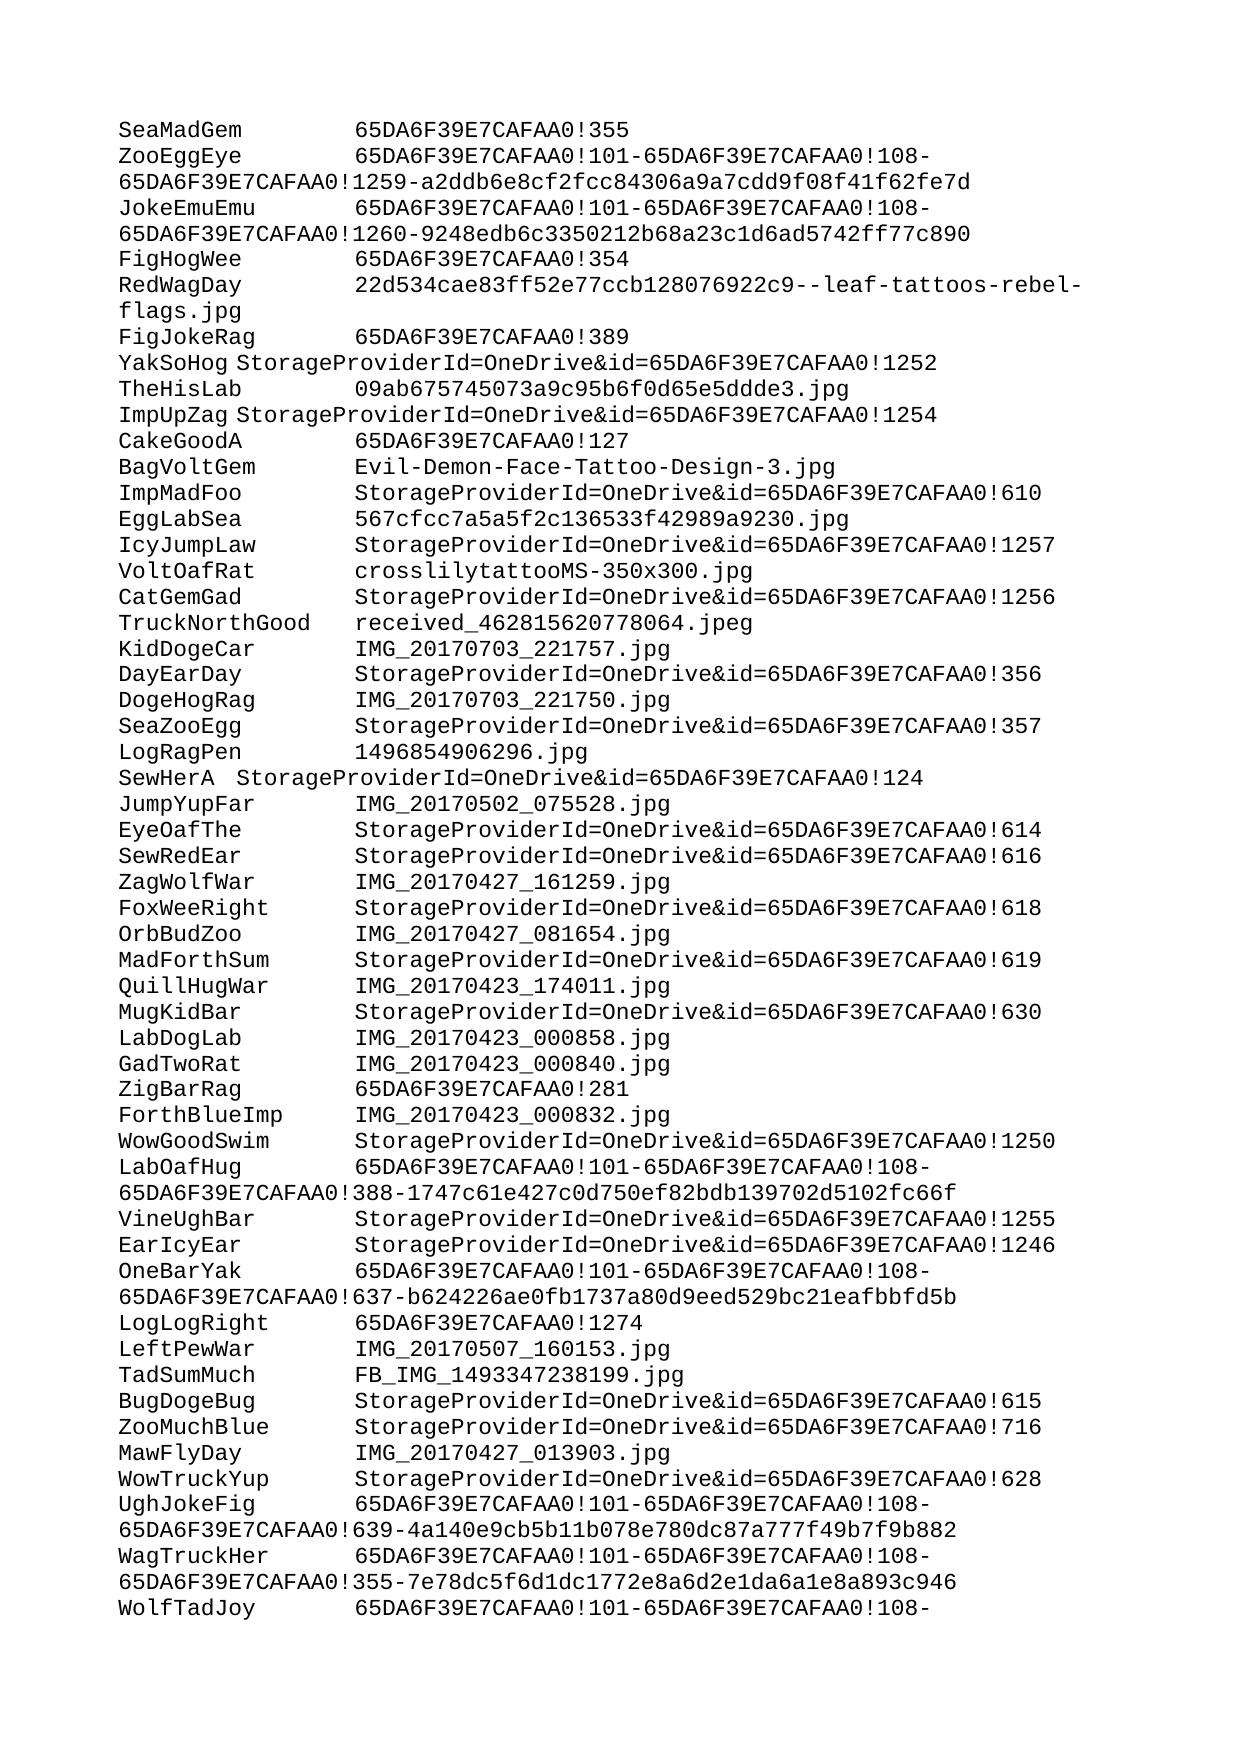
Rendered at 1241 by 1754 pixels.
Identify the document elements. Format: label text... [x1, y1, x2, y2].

text WagTruckHer 65DA6F39E7CAFAA0!101-65DA6F39E7CAFAA0!108-65DA6F39E7CAFAA0!355-7e78dc5f6d1dc1772e8a6d2e1da6a1e8a893c946 [118, 1545, 1122, 1597]
text IcyJumpLaw StorageProviderId=OneDrive&id=65DA6F39E7CAFAA0!1257 [118, 533, 1122, 559]
text EyeOafThe StorageProviderId=OneDrive&id=65DA6F39E7CAFAA0!614 [118, 818, 1122, 844]
text QuillHugWar IMG_20170423_174011.jpg [118, 974, 1122, 1000]
text FigHogWee 65DA6F39E7CAFAA0!354 [118, 248, 1122, 274]
text DayEarDay StorageProviderId=OneDrive&id=65DA6F39E7CAFAA0!356 [118, 663, 1122, 689]
text SeaMadGem 65DA6F39E7CAFAA0!355 [118, 118, 1122, 144]
text ZooEggEye 65DA6F39E7CAFAA0!101-65DA6F39E7CAFAA0!108-65DA6F39E7CAFAA0!1259-a2ddb6e8cf2fcc84306a9a7cdd9f08f41f62fe7d [118, 144, 1122, 196]
text ZigBarRag 65DA6F39E7CAFAA0!281 [118, 1078, 1122, 1104]
text WolfTadJoy 65DA6F39E7CAFAA0!101-65DA6F39E7CAFAA0!108- [118, 1597, 1122, 1622]
text BugDogeBug StorageProviderId=OneDrive&id=65DA6F39E7CAFAA0!615 [118, 1389, 1122, 1415]
text BagVoltGem Evil-Demon-Face-Tattoo-Design-3.jpg [118, 455, 1122, 481]
text VineUghBar StorageProviderId=OneDrive&id=65DA6F39E7CAFAA0!1255 [118, 1207, 1122, 1233]
text JumpYupFar IMG_20170502_075528.jpg [118, 792, 1122, 818]
text FoxWeeRight StorageProviderId=OneDrive&id=65DA6F39E7CAFAA0!618 [118, 896, 1122, 922]
text TruckNorthGood received_462815620778064.jpeg [118, 611, 1122, 637]
text MawFlyDay IMG_20170427_013903.jpg [118, 1441, 1122, 1467]
text LeftPewWar IMG_20170507_160153.jpg [118, 1337, 1122, 1363]
text GadTwoRat IMG_20170423_000840.jpg [118, 1052, 1122, 1078]
text VoltOafRat crosslilytattooMS-350x300.jpg [118, 559, 1122, 585]
text WowGoodSwim StorageProviderId=OneDrive&id=65DA6F39E7CAFAA0!1250 [118, 1130, 1122, 1156]
text KidDogeCar IMG_20170703_221757.jpg [118, 637, 1122, 663]
text LabDogLab IMG_20170423_000858.jpg [118, 1026, 1122, 1052]
text EggLabSea 567cfcc7a5a5f2c136533f42989a9230.jpg [118, 507, 1122, 533]
text TheHisLab 09ab675745073a9c95b6f0d65e5ddde3.jpg [118, 377, 1122, 403]
text ZagWolfWar IMG_20170427_161259.jpg [118, 870, 1122, 896]
text CakeGoodA 65DA6F39E7CAFAA0!127 [118, 429, 1122, 455]
text OneBarYak 65DA6F39E7CAFAA0!101-65DA6F39E7CAFAA0!108-65DA6F39E7CAFAA0!637-b624226ae0fb1737a80d9eed529bc21eafbbfd5b [118, 1259, 1122, 1311]
text LabOafHug 65DA6F39E7CAFAA0!101-65DA6F39E7CAFAA0!108-65DA6F39E7CAFAA0!388-1747c61e427c0d750ef82bdb139702d5102fc66f [118, 1156, 1122, 1207]
text EarIcyEar StorageProviderId=OneDrive&id=65DA6F39E7CAFAA0!1246 [118, 1233, 1122, 1259]
text LogLogRight 65DA6F39E7CAFAA0!1274 [118, 1311, 1122, 1337]
text JokeEmuEmu 65DA6F39E7CAFAA0!101-65DA6F39E7CAFAA0!108-65DA6F39E7CAFAA0!1260-9248edb6c3350212b68a23c1d6ad5742ff77c890 [118, 196, 1122, 248]
text MugKidBar StorageProviderId=OneDrive&id=65DA6F39E7CAFAA0!630 [118, 1000, 1122, 1026]
text CatGemGad StorageProviderId=OneDrive&id=65DA6F39E7CAFAA0!1256 [118, 585, 1122, 611]
text YakSoHog StorageProviderId=OneDrive&id=65DA6F39E7CAFAA0!1252 [118, 352, 1122, 377]
text FigJokeRag 65DA6F39E7CAFAA0!389 [118, 326, 1122, 352]
text SewRedEar StorageProviderId=OneDrive&id=65DA6F39E7CAFAA0!616 [118, 844, 1122, 870]
text MadForthSum StorageProviderId=OneDrive&id=65DA6F39E7CAFAA0!619 [118, 948, 1122, 974]
text UghJokeFig 65DA6F39E7CAFAA0!101-65DA6F39E7CAFAA0!108-65DA6F39E7CAFAA0!639-4a140e9cb5b11b078e780dc87a777f49b7f9b882 [118, 1493, 1122, 1545]
text DogeHogRag IMG_20170703_221750.jpg [118, 689, 1122, 715]
text SewHerA StorageProviderId=OneDrive&id=65DA6F39E7CAFAA0!124 [118, 767, 1122, 792]
text SeaZooEgg StorageProviderId=OneDrive&id=65DA6F39E7CAFAA0!357 [118, 715, 1122, 741]
text RedWagDay 22d534cae83ff52e77ccb128076922c9--leaf-tattoos-rebel-flags.jpg [118, 274, 1122, 326]
text OrbBudZoo IMG_20170427_081654.jpg [118, 922, 1122, 948]
text TadSumMuch FB_IMG_1493347238199.jpg [118, 1363, 1122, 1389]
text ForthBlueImp IMG_20170423_000832.jpg [118, 1104, 1122, 1130]
text LogRagPen 1496854906296.jpg [118, 741, 1122, 767]
text ImpUpZag StorageProviderId=OneDrive&id=65DA6F39E7CAFAA0!1254 [118, 403, 1122, 429]
text ImpMadFoo StorageProviderId=OneDrive&id=65DA6F39E7CAFAA0!610 [118, 481, 1122, 507]
text WowTruckYup StorageProviderId=OneDrive&id=65DA6F39E7CAFAA0!628 [118, 1467, 1122, 1493]
text ZooMuchBlue StorageProviderId=OneDrive&id=65DA6F39E7CAFAA0!716 [118, 1415, 1122, 1441]
